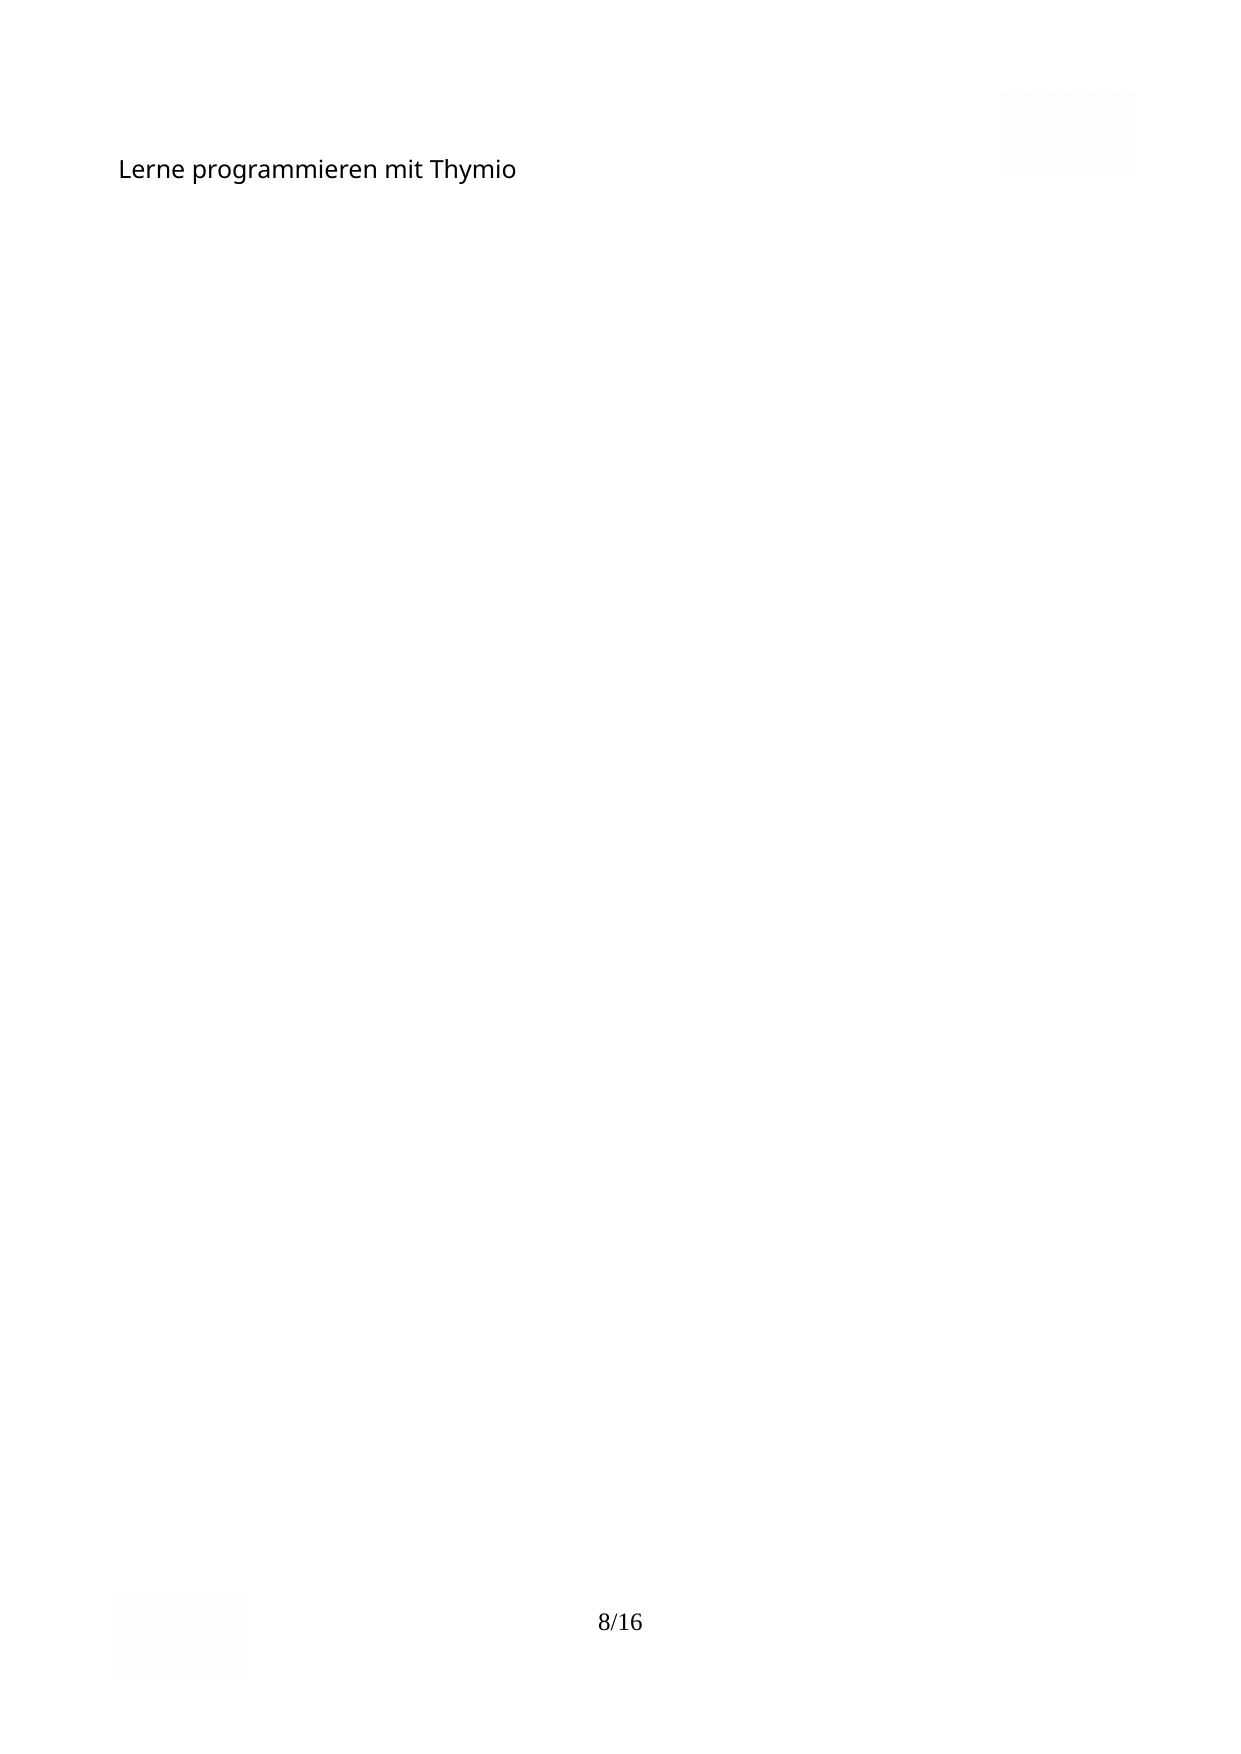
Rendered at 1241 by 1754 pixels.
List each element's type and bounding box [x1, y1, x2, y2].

picture [999, 91, 1136, 177]
picture [112, 1596, 249, 1682]
